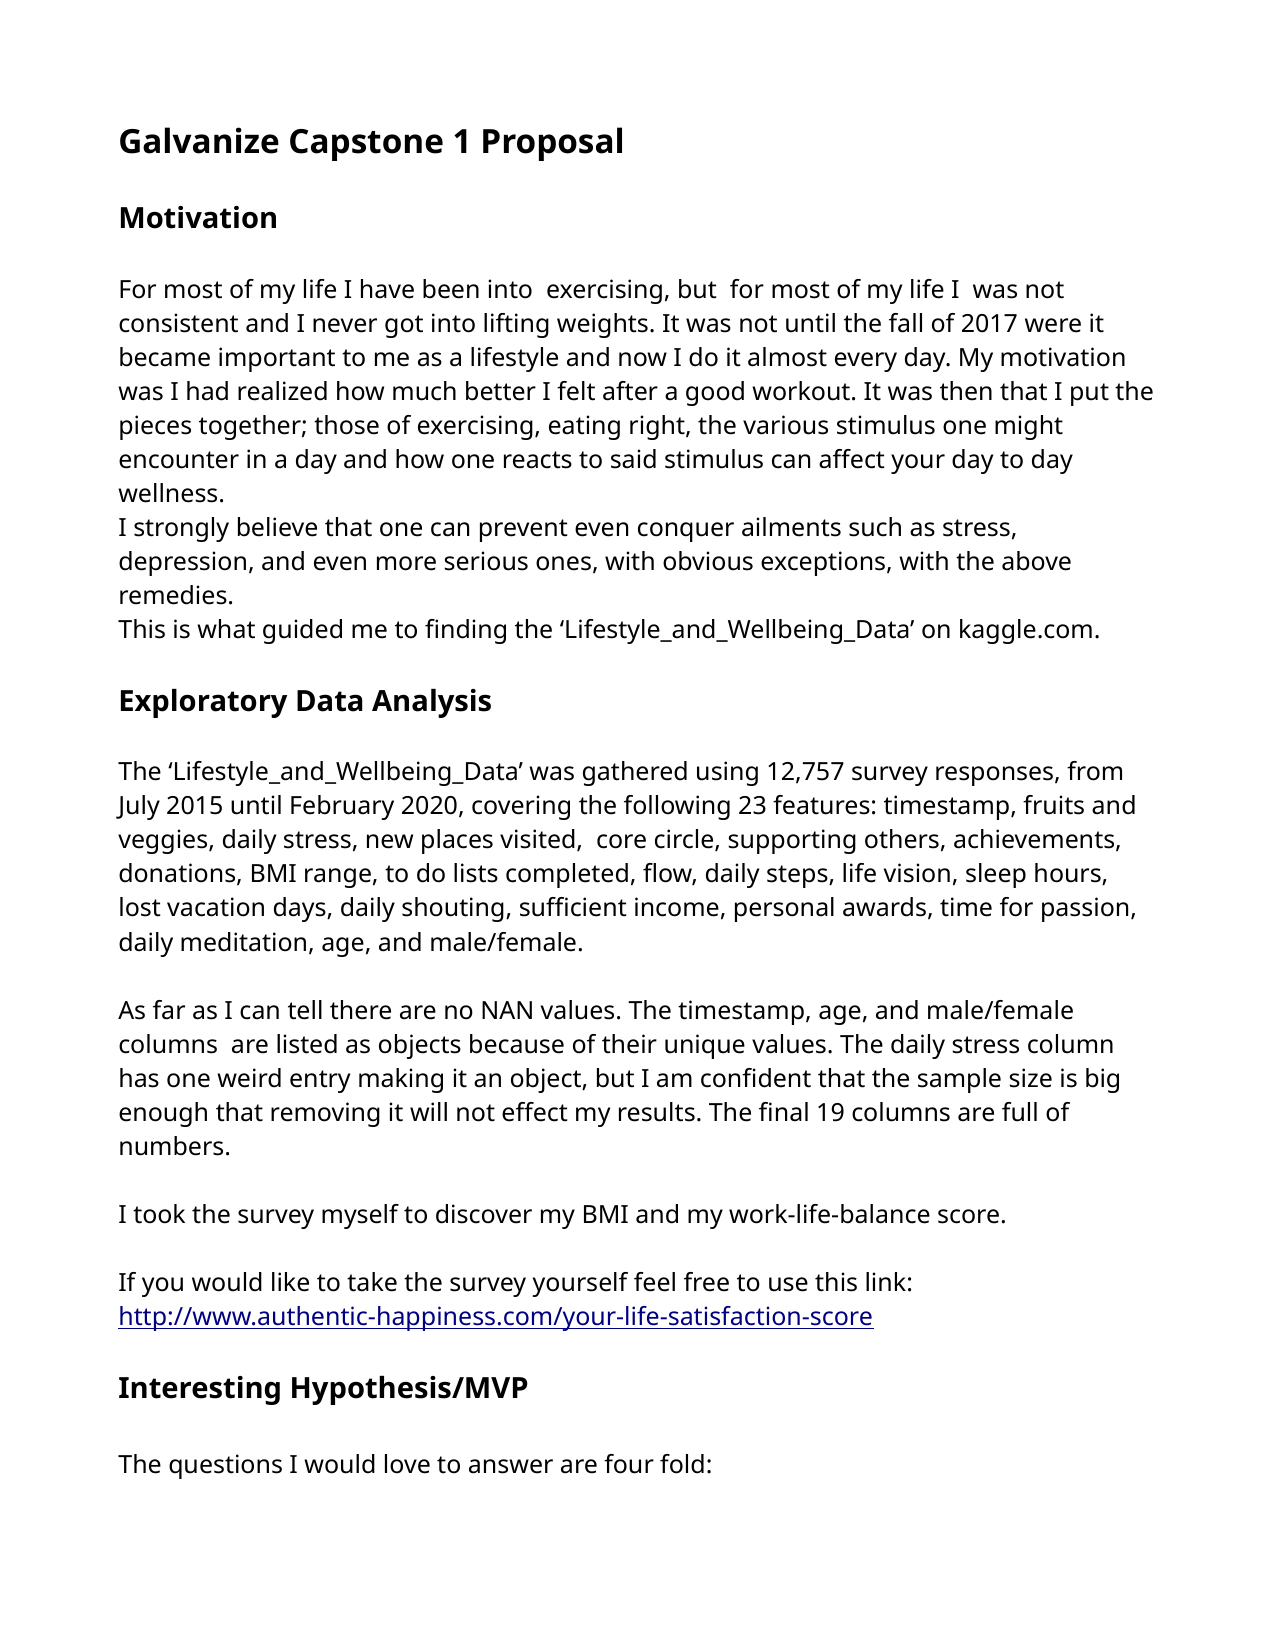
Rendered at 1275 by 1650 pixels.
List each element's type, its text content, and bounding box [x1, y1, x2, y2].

text The ‘Lifestyle_and_Wellbeing_Data’ was gathered using 12,757 survey responses, from July 2015 until February 2020, covering the following 23 features: timestamp, fruits and veggies, daily stress, new places visited, core circle, supporting others, achievements, donations, BMI range, to do lists completed, flow, daily steps, life vision, sleep hours, lost vacation days, daily shouting, sufficient income, personal awards, time for passion, daily meditation, age, and male/female. [118, 754, 1157, 958]
text The questions I would love to answer are four fold: [118, 1446, 1157, 1480]
text For most of my life I have been into exercising, but for most of my life I was not consistent and I never got into lifting weights. It was not until the fall of 2017 were it became important to me as a lifestyle and now I do it almost every day. My motivation was I had realized how much better I felt after a good workout. It was then that I put the pieces together; those of exercising, eating right, the various stimulus one might encounter in a day and how one reacts to said stimulus can affect your day to day wellness. [118, 271, 1157, 510]
text As far as I can tell there are no NAN values. The timestamp, age, and male/female columns are listed as objects because of their unique values. The daily stress column has one weird entry making it an object, but I am confident that the sample size is big enough that removing it will not effect my results. The final 19 columns are full of numbers. [118, 992, 1157, 1163]
text Motivation [118, 198, 1157, 237]
text I strongly believe that one can prevent even conquer ailments such as stress, depression, and even more serious ones, with obvious exceptions, with the above remedies. [118, 510, 1157, 612]
text Interesting Hypothesis/MVP [118, 1367, 1157, 1407]
text I took the survey myself to discover my BMI and my work-life-balance score. [118, 1197, 1157, 1231]
text If you would like to take the survey yourself feel free to use this link: http://www.authentic-happiness.com/your-life-satisfaction-score [118, 1265, 1157, 1333]
text This is what guided me to finding the ‘Lifestyle_and_Wellbeing_Data’ on kaggle.com. [118, 612, 1157, 646]
text Exploratory Data Analysis [118, 680, 1157, 720]
text Galvanize Capstone 1 Proposal [118, 118, 1157, 163]
